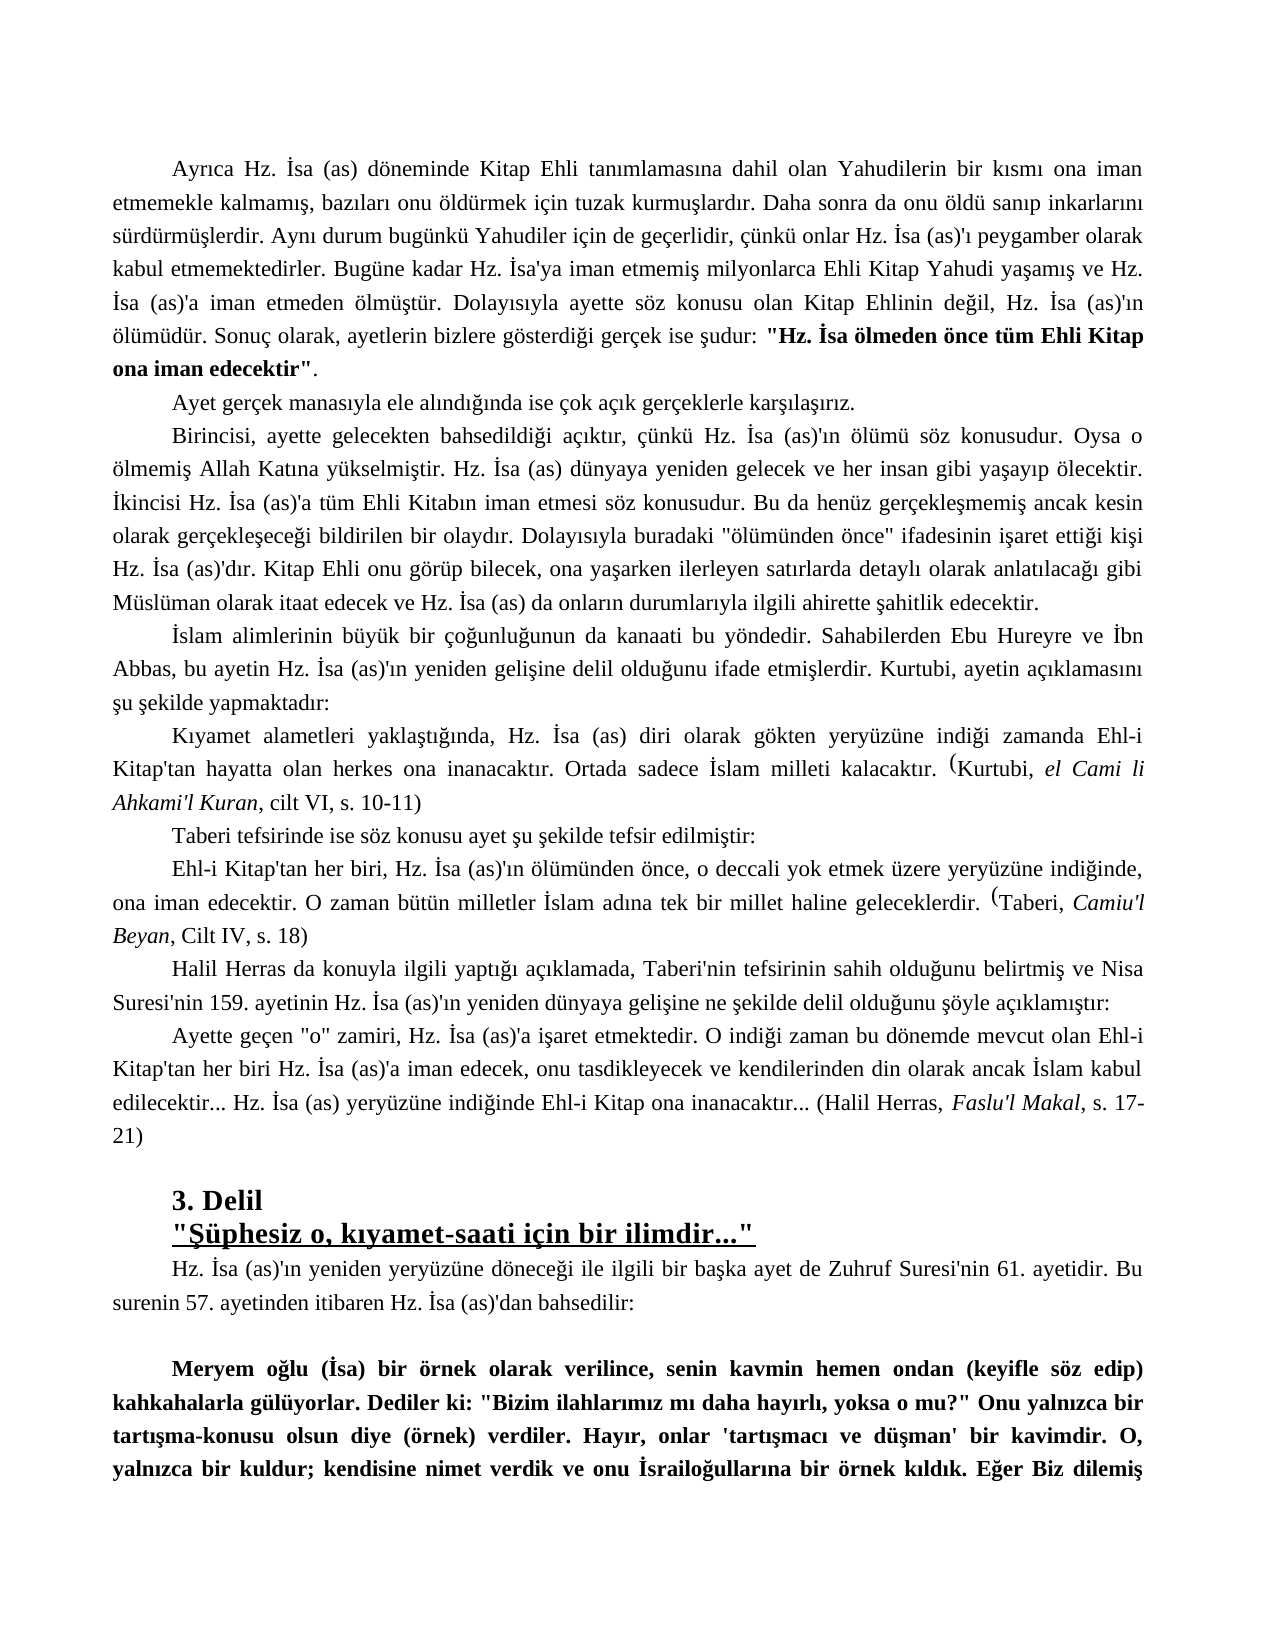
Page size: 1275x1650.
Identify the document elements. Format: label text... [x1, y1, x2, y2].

text Ehl-i Kitap'tan her biri, Hz. İsa (as)'ın ölümünden önce, o deccali yok etmek üzere yeryüzüne indiğinde, ona iman edecektir. O zaman bütün milletler İslam adına tek bir millet haline geleceklerdir. (Taberi, Camiu'l Beyan, Cilt IV, s. 18) [112, 850, 1145, 950]
text Meryem oğlu (İsa) bir örnek olarak verilince, senin kavmin hemen ondan (keyifle söz edip) kahkahalarla gülüyorlar. Dediler ki: "Bizim ilahlarımız mı daha hayırlı, yoksa o mu?" Onu yalnızca bir tartışma-konusu olsun diye (örnek) verdiler. Hayır, onlar 'tartışmacı ve düşman' bir kavimdir. O, yalnızca bir kuldur; kendisine nimet verdik ve onu İsrailoğullarına bir örnek kıldık. Eğer Biz dilemiş [112, 1350, 1145, 1483]
text Hz. İsa (as)'ın yeniden yeryüzüne döneceği ile ilgili bir başka ayet de Zuhruf Suresi'nin 61. ayetidir. Bu surenin 57. ayetinden itibaren Hz. İsa (as)'dan bahsedilir: [112, 1250, 1145, 1317]
text Halil Herras da konuyla ilgili yaptığı açıklamada, Taberi'nin tefsirinin sahih olduğunu belirtmiş ve Nisa Suresi'nin 159. ayetinin Hz. İsa (as)'ın yeniden dünyaya gelişine ne şekilde delil olduğunu şöyle açıklamıştır: [112, 950, 1145, 1017]
text 3. Delil [112, 1183, 1145, 1217]
text İslam alimlerinin büyük bir çoğunluğunun da kanaati bu yöndedir. Sahabilerden Ebu Hureyre ve İbn Abbas, bu ayetin Hz. İsa (as)'ın yeniden gelişine delil olduğunu ifade etmişlerdir. Kurtubi, ayetin açıklamasını şu şekilde yapmaktadır: [112, 617, 1145, 717]
text "Şüphesiz o, kıyamet-saati için bir ilimdir..." [112, 1217, 1145, 1250]
text Ayette geçen "o" zamiri, Hz. İsa (as)'a işaret etmektedir. O indiği zaman bu dönemde mevcut olan Ehl-i Kitap'tan her biri Hz. İsa (as)'a iman edecek, onu tasdikleyecek ve kendilerinden din olarak ancak İslam kabul edilecektir... Hz. İsa (as) yeryüzüne indiğinde Ehl-i Kitap ona inanacaktır... (Halil Herras, Faslu'l Makal, s. 17-21) [112, 1017, 1145, 1150]
text Kıyamet alametleri yaklaştığında, Hz. İsa (as) diri olarak gökten yeryüzüne indiği zamanda Ehl-i Kitap'tan hayatta olan herkes ona inanacaktır. Ortada sadece İslam milleti kalacaktır. (Kurtubi, el Cami li Ahkami'l Kuran, cilt VI, s. 10-11) [112, 717, 1145, 817]
text Birincisi, ayette gelecekten bahsedildiği açıktır, çünkü Hz. İsa (as)'ın ölümü söz konusudur. Oysa o ölmemiş Allah Katına yükselmiştir. Hz. İsa (as) dünyaya yeniden gelecek ve her insan gibi yaşayıp ölecektir. İkincisi Hz. İsa (as)'a tüm Ehli Kitabın iman etmesi söz konusudur. Bu da henüz gerçekleşmemiş ancak kesin olarak gerçekleşeceği bildirilen bir olaydır. Dolayısıyla buradaki "ölümünden önce" ifadesinin işaret ettiği kişi Hz. İsa (as)'dır. Kitap Ehli onu görüp bilecek, ona yaşarken ilerleyen satırlarda detaylı olarak anlatılacağı gibi Müslüman olarak itaat edecek ve Hz. İsa (as) da onların durumlarıyla ilgili ahirette şahitlik edecektir. [112, 417, 1145, 617]
text Taberi tefsirinde ise söz konusu ayet şu şekilde tefsir edilmiştir: [112, 817, 1145, 850]
text Ayrıca Hz. İsa (as) döneminde Kitap Ehli tanımlamasına dahil olan Yahudilerin bir kısmı ona iman etmemekle kalmamış, bazıları onu öldürmek için tuzak kurmuşlardır. Daha sonra da onu öldü sanıp inkarlarını sürdürmüşlerdir. Aynı durum bugünkü Yahudiler için de geçerlidir, çünkü onlar Hz. İsa (as)'ı peygamber olarak kabul etmemektedirler. Bugüne kadar Hz. İsa'ya iman etmemiş milyonlarca Ehli Kitap Yahudi yaşamış ve Hz. İsa (as)'a iman etmeden ölmüştür. Dolayısıyla ayette söz konusu olan Kitap Ehlinin değil, Hz. İsa (as)'ın ölümüdür. Sonuç olarak, ayetlerin bizlere gösterdiği gerçek ise şudur: "Hz. İsa ölmeden önce tüm Ehli Kitap ona iman edecektir". [112, 150, 1145, 383]
text Ayet gerçek manasıyla ele alındığında ise çok açık gerçeklerle karşılaşırız. [112, 383, 1145, 417]
